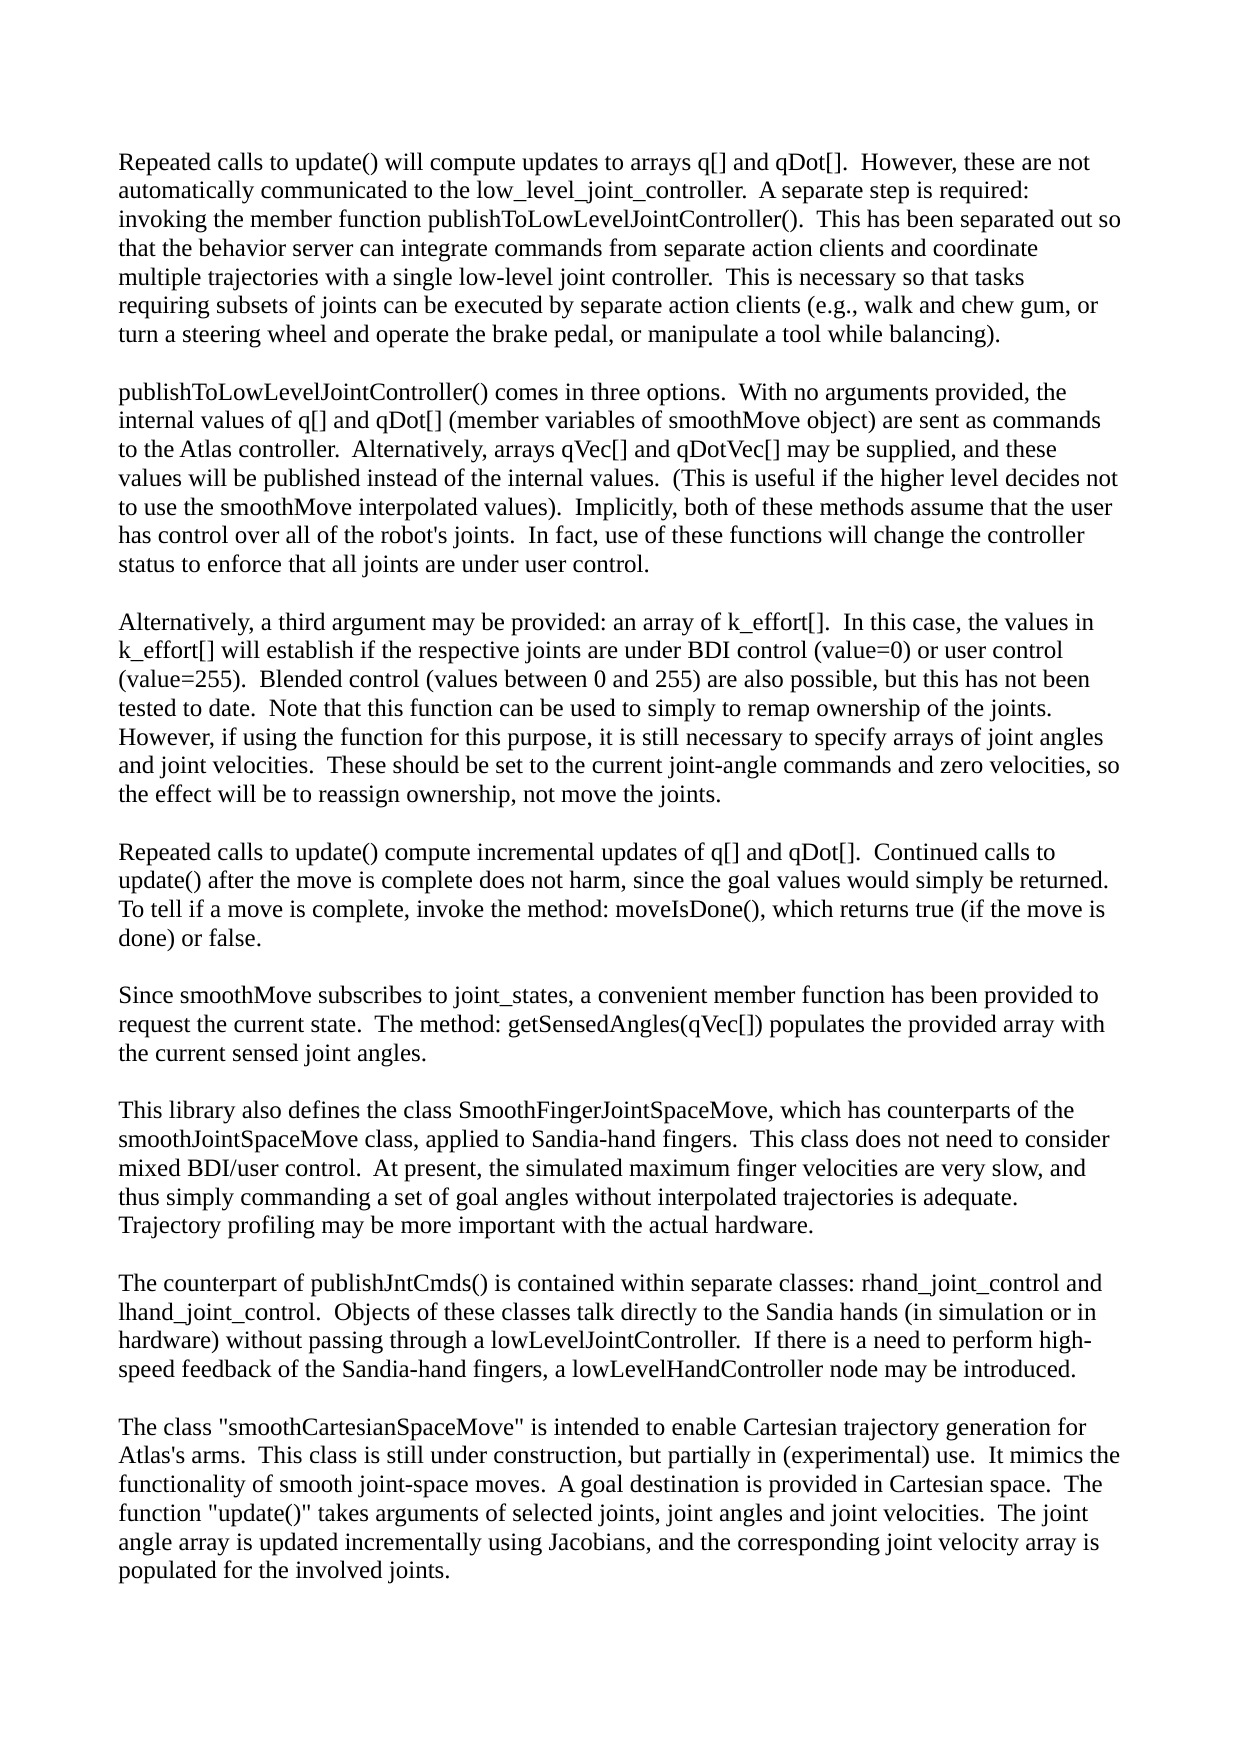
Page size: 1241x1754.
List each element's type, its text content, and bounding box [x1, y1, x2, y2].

text Repeated calls to update() will compute updates to arrays q[] and qDot[]. However, these are not automatically communicated to the low_level_joint_controller. A separate step is required: invoking the member function publishToLowLevelJointController(). This has been separated out so that the behavior server can integrate commands from separate action clients and coordinate multiple trajectories with a single low-level joint controller. This is necessary so that tasks requiring subsets of joints can be executed by separate action clients (e.g., walk and chew gum, or turn a steering wheel and operate the brake pedal, or manipulate a tool while balancing). [118, 147, 1122, 348]
text Since smoothMove subscribes to joint_states, a convenient member function has been provided to request the current state. The method: getSensedAngles(qVec[]) populates the provided array with the current sensed joint angles. [118, 981, 1122, 1067]
text Alternatively, a third argument may be provided: an array of k_effort[]. In this case, the values in k_effort[] will establish if the respective joints are under BDI control (value=0) or user control (value=255). Blended control (values between 0 and 255) are also possible, but this has not been tested to date. Note that this function can be used to simply to remap ownership of the joints. However, if using the function for this purpose, it is still necessary to specify arrays of joint angles and joint velocities. These should be set to the current joint-angle commands and zero velocities, so the effect will be to reassign ownership, not move the joints. [118, 607, 1122, 808]
text The counterpart of publishJntCmds() is contained within separate classes: rhand_joint_control and lhand_joint_control. Objects of these classes talk directly to the Sandia hands (in simulation or in hardware) without passing through a lowLevelJointController. If there is a need to perform high-speed feedback of the Sandia-hand fingers, a lowLevelHandController node may be introduced. [118, 1268, 1122, 1383]
text This library also defines the class SmoothFingerJointSpaceMove, which has counterparts of the smoothJointSpaceMove class, applied to Sandia-hand fingers. This class does not need to consider mixed BDI/user control. At present, the simulated maximum finger velocities are very slow, and thus simply commanding a set of goal angles without interpolated trajectories is adequate. Trajectory profiling may be more important with the actual hardware. [118, 1096, 1122, 1239]
text The class "smoothCartesianSpaceMove" is intended to enable Cartesian trajectory generation for Atlas's arms. This class is still under construction, but partially in (experimental) use. It mimics the functionality of smooth joint-space moves. A goal destination is provided in Cartesian space. The function "update()" takes arguments of selected joints, joint angles and joint velocities. The joint angle array is updated incrementally using Jacobians, and the corresponding joint velocity array is populated for the involved joints. [118, 1412, 1122, 1584]
text Repeated calls to update() compute incremental updates of q[] and qDot[]. Continued calls to update() after the move is complete does not harm, since the goal values would simply be returned. To tell if a move is complete, invoke the method: moveIsDone(), which returns true (if the move is done) or false. [118, 837, 1122, 952]
text publishToLowLevelJointController() comes in three options. With no arguments provided, the internal values of q[] and qDot[] (member variables of smoothMove object) are sent as commands to the Atlas controller. Alternatively, arrays qVec[] and qDotVec[] may be supplied, and these values will be published instead of the internal values. (This is useful if the higher level decides not to use the smoothMove interpolated values). Implicitly, both of these methods assume that the user has control over all of the robot's joints. In fact, use of these functions will change the controller status to enforce that all joints are under user control. [118, 377, 1122, 578]
